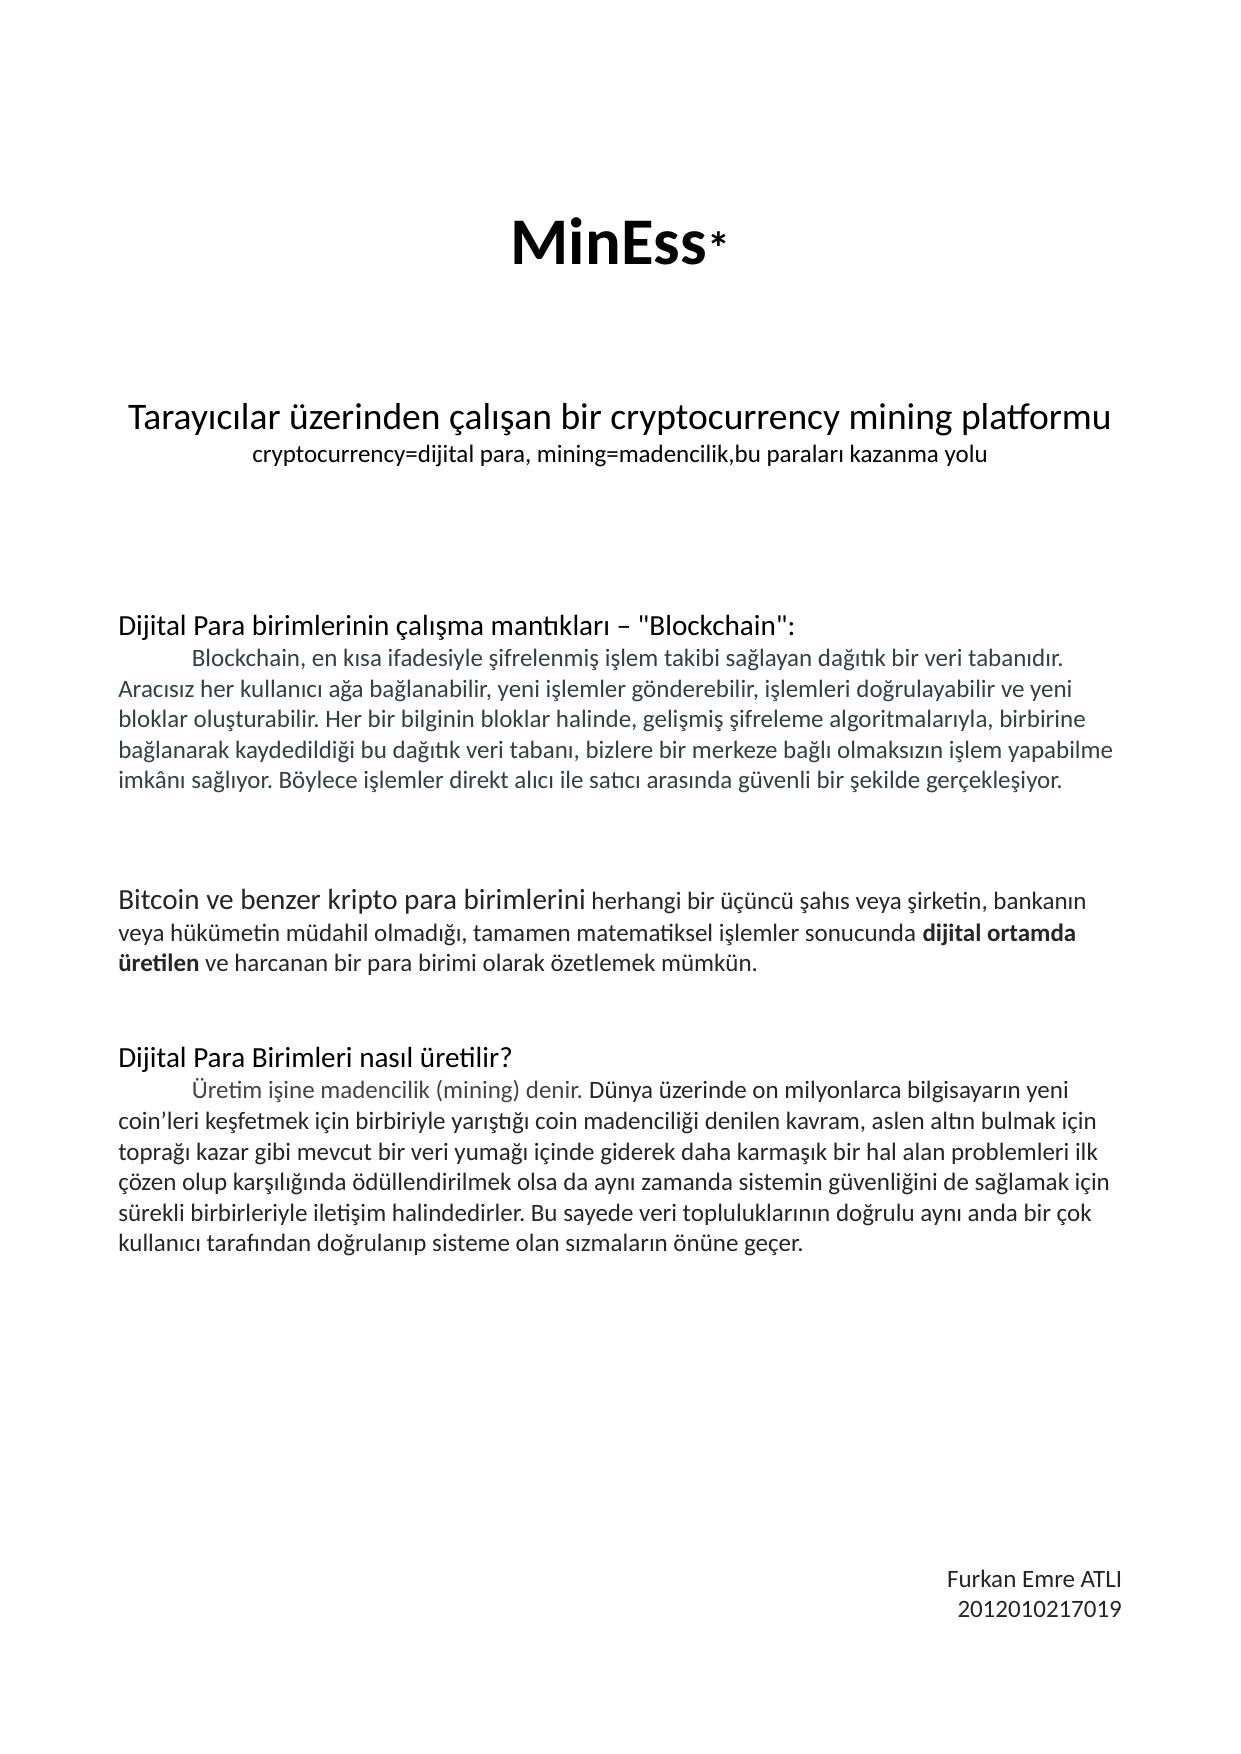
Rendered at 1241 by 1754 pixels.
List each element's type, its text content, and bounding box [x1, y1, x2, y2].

text MinEss* [118, 199, 1122, 281]
text Tarayıcılar üzerinden çalışan bir cryptocurrency mining platformu [118, 393, 1122, 438]
text cryptocurrency=dijital para, mining=madencilik,bu paraları kazanma yolu [118, 438, 1122, 469]
text Dijital Para birimlerinin çalışma mantıkları – "Blockchain": [118, 607, 1122, 642]
text Furkan Emre ATLI [118, 1563, 1122, 1593]
text Blockchain, en kısa ifadesiyle şifrelenmiş işlem takibi sağlayan dağıtık bir veri tabanıdır. Aracısız her kullanıcı ağa bağlanabilir, yeni işlemler gönderebilir, işlemleri doğrulayabilir ve yeni bloklar oluşturabilir. Her bir bilginin bloklar halinde, gelişmiş şifreleme algoritmalarıyla, birbirine bağlanarak kaydedildiği bu dağıtık veri tabanı, bizlere bir merkeze bağlı olmaksızın işlem yapabilme imkânı sağlıyor. Böylece işlemler direkt alıcı ile satıcı arasında güvenli bir şekilde gerçekleşiyor. [118, 642, 1122, 795]
text 2012010217019 [118, 1593, 1122, 1624]
text Üretim işine madencilik (mining) denir. Dünya üzerinde on milyonlarca bilgisayarın yeni coin’leri keşfetmek için birbiriyle yarıştığı coin madenciliği denilen kavram, aslen altın bulmak için toprağı kazar gibi mevcut bir veri yumağı içinde giderek daha karmaşık bir hal alan problemleri ilk çözen olup karşılığında ödüllendirilmek olsa da aynı zamanda sistemin güvenliğini de sağlamak için sürekli birbirleriyle iletişim halindedirler. Bu sayede veri topluluklarının doğrulu aynı anda bir çok kullanıcı tarafından doğrulanıp sisteme olan sızmaların önüne geçer. [118, 1075, 1122, 1258]
text Bitcoin ve benzer kripto para birimlerini herhangi bir üçüncü şahıs veya şirketin, bankanın veya hükümetin müdahil olmadığı, tamamen matematiksel işlemler sonucunda dijital ortamda üretilen ve harcanan bir para birimi olarak özetlemek mümkün. [118, 881, 1122, 978]
text Dijital Para Birimleri nasıl üretilir? [118, 1039, 1122, 1075]
